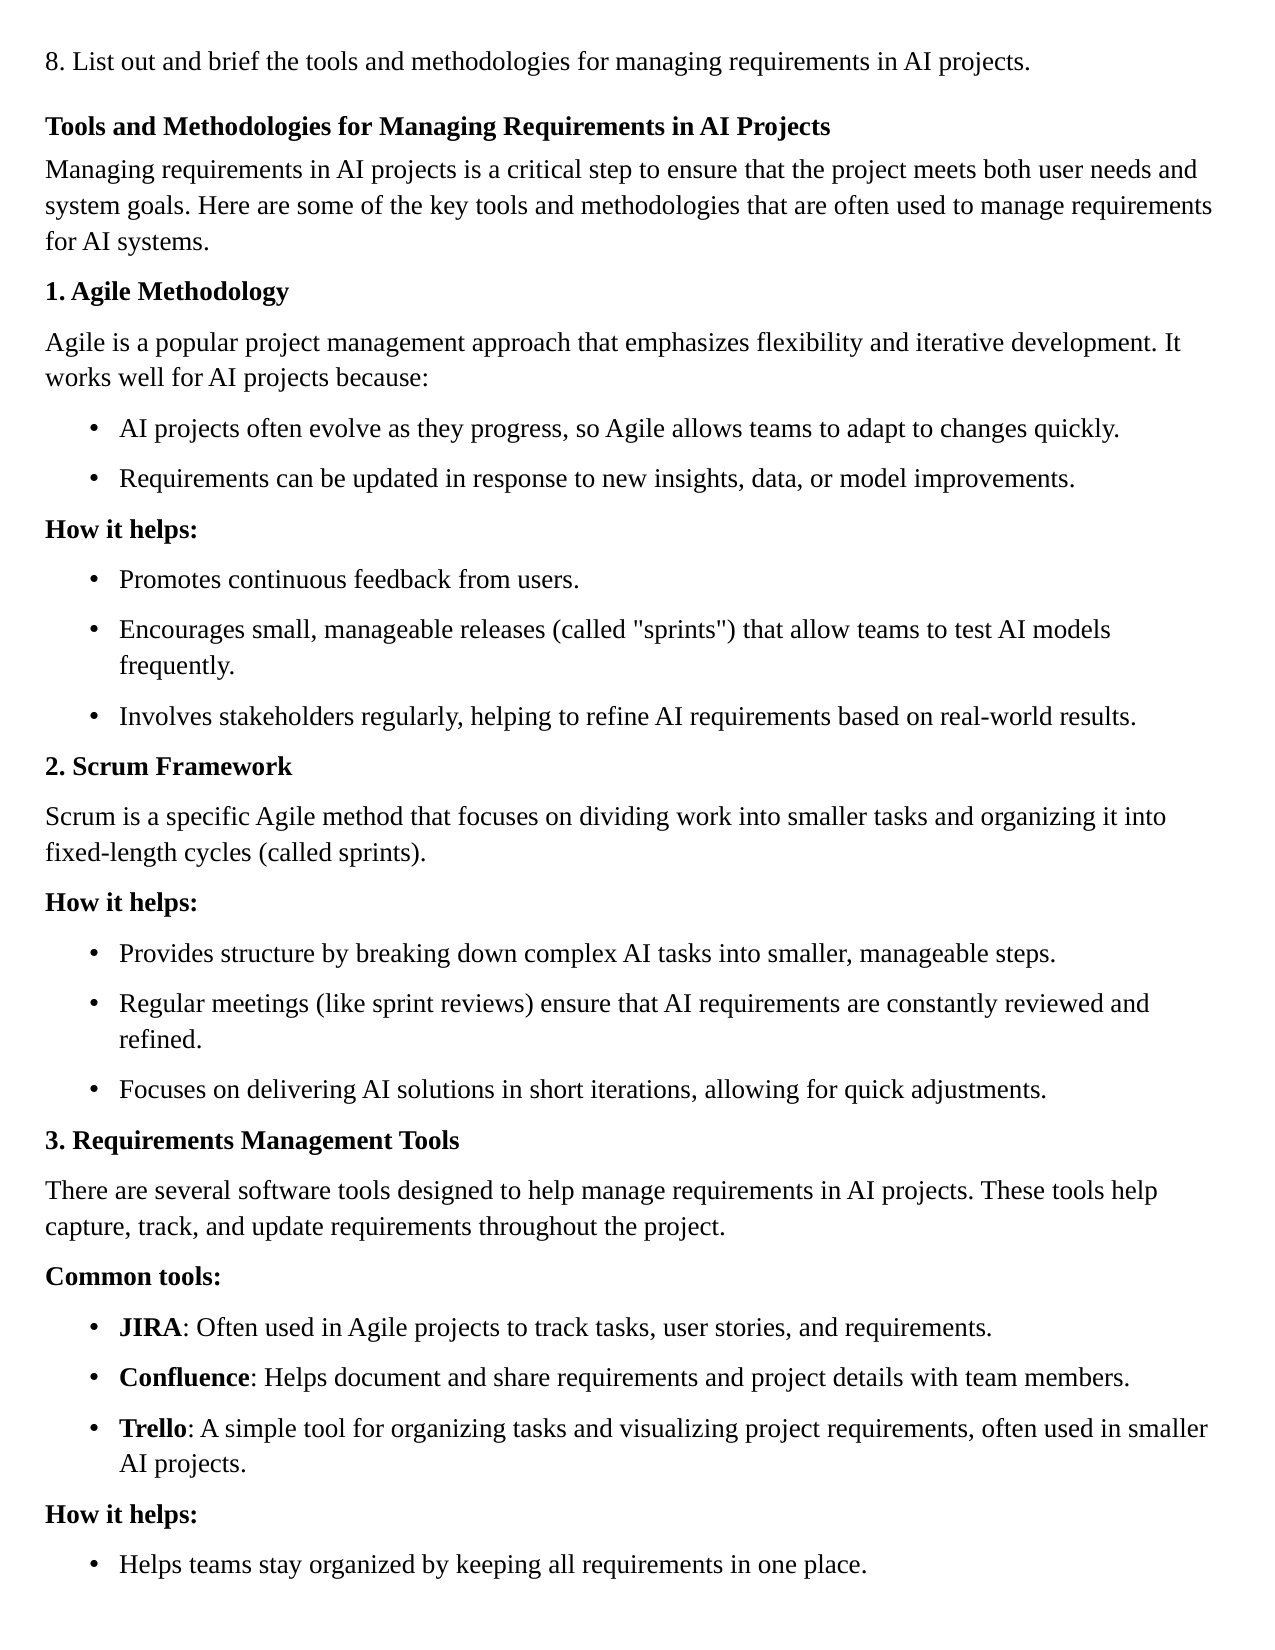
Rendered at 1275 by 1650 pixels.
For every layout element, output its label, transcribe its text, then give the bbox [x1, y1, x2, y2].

text How it helps: [45, 1498, 1230, 1529]
list AI projects often evolve as they progress, so Agile allows teams to adapt to changes quickly. [89, 412, 1230, 443]
list Involves stakeholders regularly, helping to refine AI requirements based on real-world results. [89, 700, 1230, 731]
text Common tools: [45, 1260, 1230, 1292]
subtitle 2. Scrum Framework [45, 750, 1230, 781]
text Agile is a popular project management approach that emphasizes flexibility and iterative development. It works well for AI projects because: [45, 326, 1230, 392]
text Scrum is a specific Agile method that focuses on dividing work into smaller tasks and organizing it into fixed-length cycles (called sprints). [45, 801, 1230, 867]
list Provides structure by breaking down complex AI tasks into smaller, manageable steps. [89, 937, 1230, 968]
list Encourages small, manageable releases (called "sprints") that allow teams to test AI models frequently. [89, 613, 1230, 681]
list Helps teams stay organized by keeping all requirements in one place. [89, 1548, 1230, 1579]
subtitle 1. Agile Methodology [45, 275, 1230, 306]
text There are several software tools designed to help manage requirements in AI projects. These tools help capture, track, and update requirements throughout the project. [45, 1174, 1230, 1241]
subtitle 3. Requirements Management Tools [45, 1124, 1230, 1155]
text Managing requirements in AI projects is a critical step to ensure that the project meets both user needs and system goals. Here are some of the key tools and methodologies that are often used to manage requirements for AI systems. [45, 153, 1230, 256]
list Regular meetings (like sprint reviews) ensure that AI requirements are constantly reviewed and refined. [89, 987, 1230, 1054]
list Promotes continuous feedback from users. [89, 563, 1230, 594]
text 8. List out and brief the tools and methodologies for managing requirements in AI projects. [45, 45, 1230, 76]
list Trello: A simple tool for organizing tasks and visualizing project requirements, often used in smaller AI projects. [89, 1412, 1230, 1479]
text How it helps: [45, 513, 1230, 544]
list Focuses on delivering AI solutions in short iterations, allowing for quick adjustments. [89, 1073, 1230, 1105]
list Confluence: Helps document and share requirements and project details with team members. [89, 1361, 1230, 1392]
list Requirements can be updated in response to new insights, data, or model improvements. [89, 462, 1230, 493]
text How it helps: [45, 887, 1230, 918]
subtitle Tools and Methodologies for Managing Requirements in AI Projects [45, 110, 1230, 141]
list JIRA: Often used in Agile projects to track tasks, user stories, and requirements. [89, 1311, 1230, 1342]
